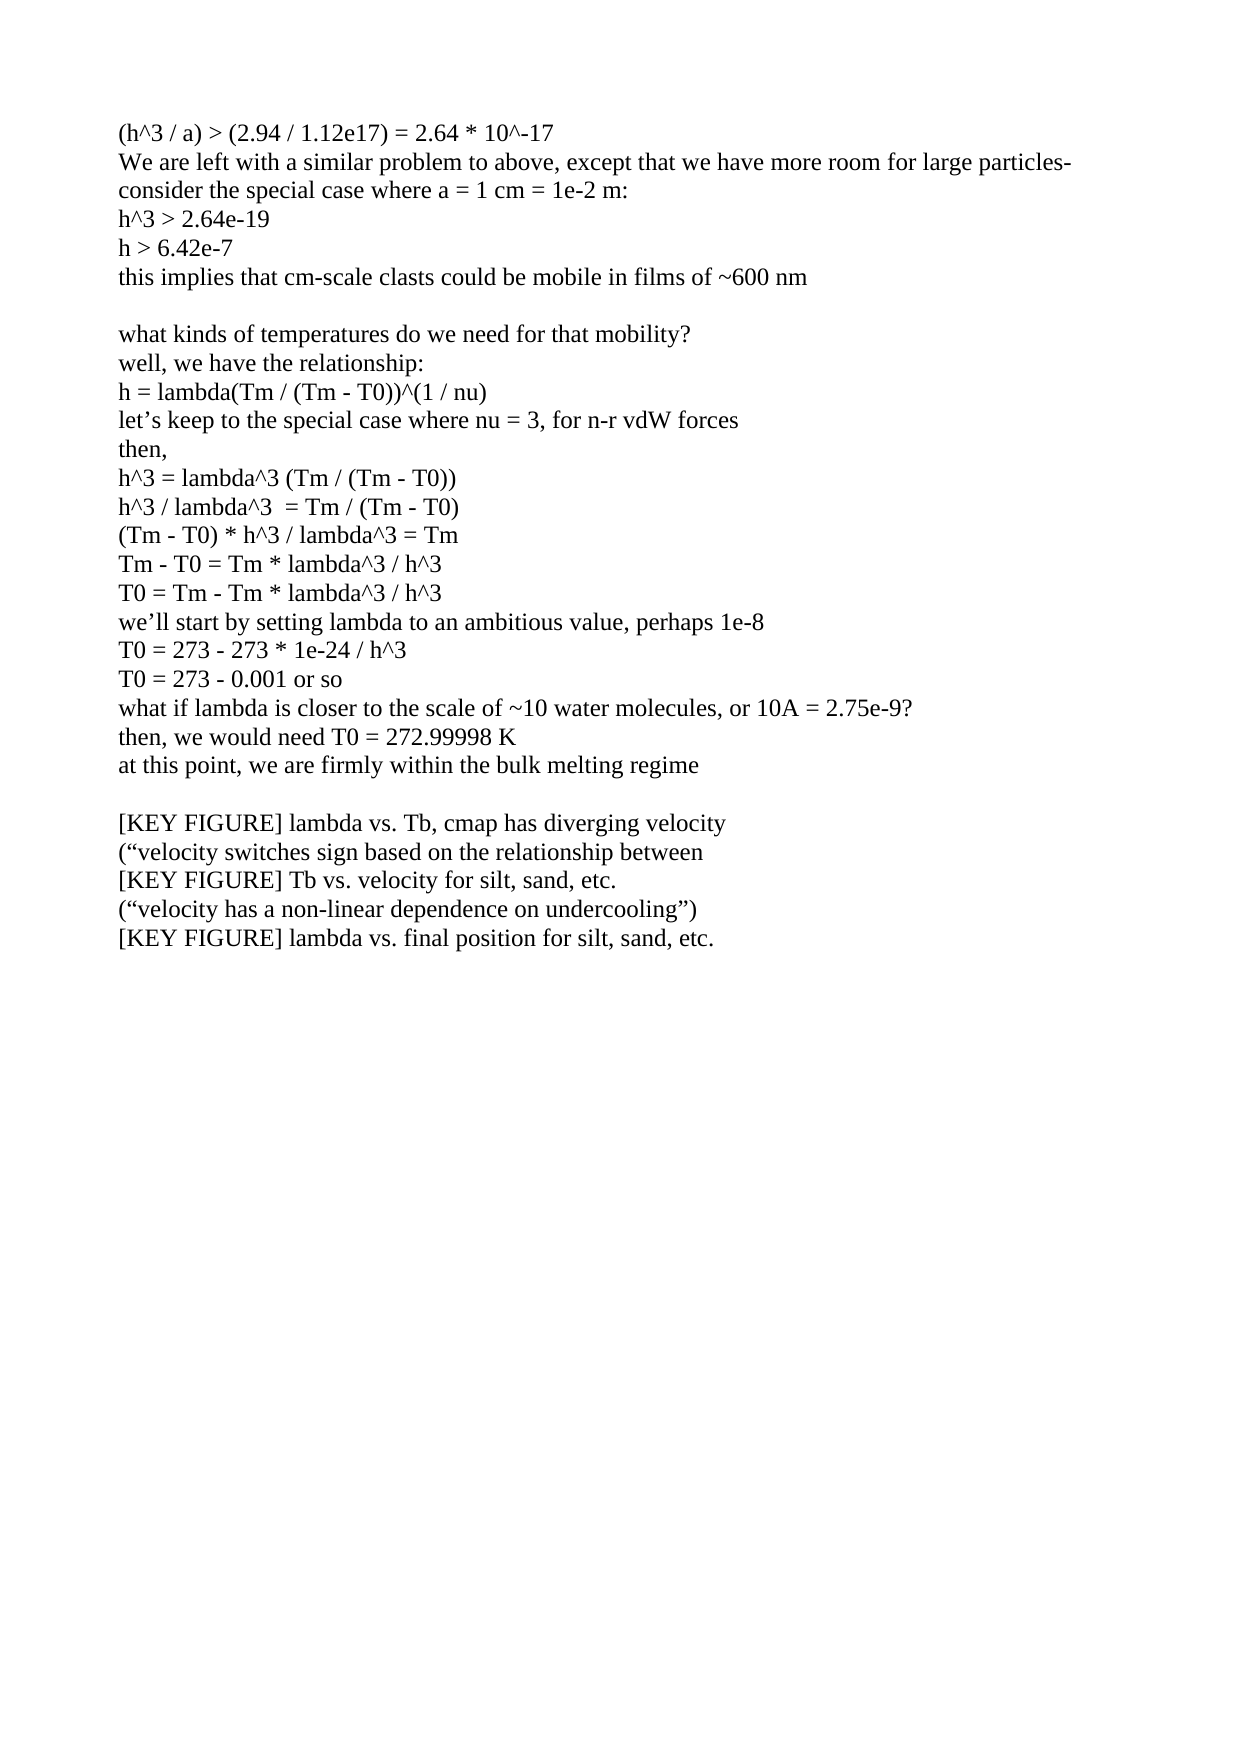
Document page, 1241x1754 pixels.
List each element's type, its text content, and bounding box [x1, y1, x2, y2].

text what kinds of temperatures do we need for that mobility? [118, 319, 1122, 348]
text h^3 > 2.64e-19 [118, 204, 1122, 233]
text at this point, we are firmly within the bulk melting regime [118, 751, 1122, 779]
text We are left with a similar problem to above, except that we have more room for large particles- consider the special case where a = 1 cm = 1e-2 m: [118, 147, 1122, 204]
text T0 = Tm - Tm * lambda^3 / h^3 [118, 578, 1122, 607]
text Tm - T0 = Tm * lambda^3 / h^3 [118, 549, 1122, 578]
text this implies that cm-scale clasts could be mobile in films of ~600 nm [118, 262, 1122, 291]
text what if lambda is closer to the scale of ~10 water molecules, or 10A = 2.75e-9? [118, 693, 1122, 722]
text we’ll start by setting lambda to an ambitious value, perhaps 1e-8 [118, 607, 1122, 636]
text well, we have the relationship: [118, 348, 1122, 377]
text h > 6.42e-7 [118, 233, 1122, 262]
text h^3 / lambda^3 = Tm / (Tm - T0) [118, 492, 1122, 521]
text (Tm - T0) * h^3 / lambda^3 = Tm [118, 521, 1122, 549]
text (“velocity switches sign based on the relationship between [118, 837, 1122, 866]
text [KEY FIGURE] Tb vs. velocity for silt, sand, etc. [118, 866, 1122, 894]
text let’s keep to the special case where nu = 3, for n-r vdW forces [118, 406, 1122, 434]
text h^3 = lambda^3 (Tm / (Tm - T0)) [118, 463, 1122, 492]
text h = lambda(Tm / (Tm - T0))^(1 / nu) [118, 377, 1122, 406]
text then, we would need T0 = 272.99998 K [118, 722, 1122, 751]
text (h^3 / a) > (2.94 / 1.12e17) = 2.64 * 10^-17 [118, 118, 1122, 147]
text then, [118, 434, 1122, 463]
text T0 = 273 - 273 * 1e-24 / h^3 [118, 636, 1122, 664]
text T0 = 273 - 0.001 or so [118, 664, 1122, 693]
text [KEY FIGURE] lambda vs. final position for silt, sand, etc. [118, 923, 1122, 952]
text (“velocity has a non-linear dependence on undercooling”) [118, 894, 1122, 923]
text [KEY FIGURE] lambda vs. Tb, cmap has diverging velocity [118, 808, 1122, 837]
